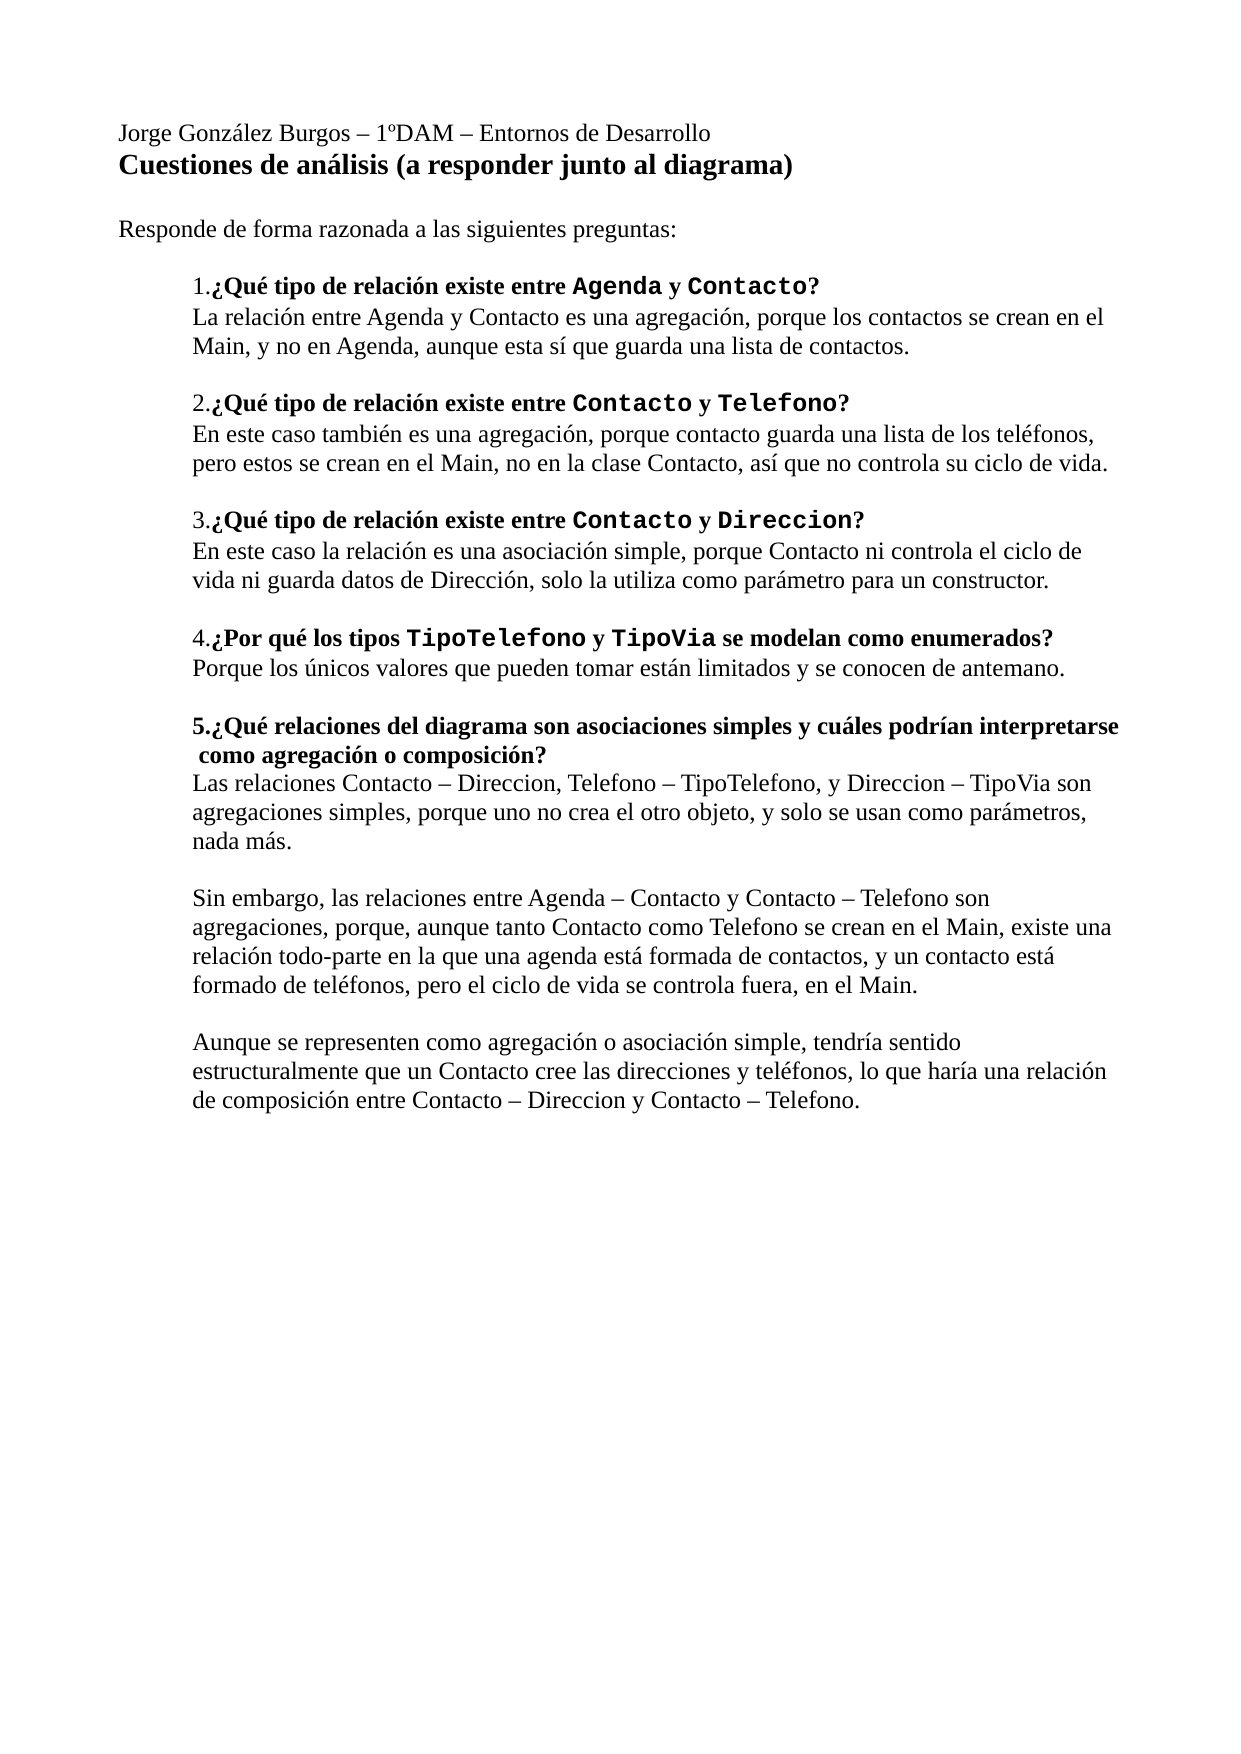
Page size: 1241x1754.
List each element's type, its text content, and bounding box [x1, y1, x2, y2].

list Las relaciones Contacto – Direccion, Telefono – TipoTelefono, y Direccion – TipoVia son agregaciones simples, porque uno no crea el otro objeto, y solo se usan como parámetros, nada más. [118, 768, 1122, 855]
text Responde de forma razonada a las siguientes preguntas: [118, 214, 1122, 243]
list como agregación o composición? [118, 740, 1122, 768]
list ¿Qué tipo de relación existe entre Agenda y Contacto? [118, 271, 1122, 302]
text Jorge González Burgos – 1ºDAM – Entornos de Desarrollo [118, 118, 1122, 147]
text Cuestiones de análisis (a responder junto al diagrama) [118, 147, 1122, 180]
list ¿Por qué los tipos TipoTelefono y TipoVia se modelan como enumerados? [118, 623, 1122, 653]
text Sin embargo, las relaciones entre Agenda – Contacto y Contacto – Telefono son agregaciones, porque, aunque tanto Contacto como Telefono se crean en el Main, existe una relación todo-parte en la que una agenda está formada de contactos, y un contacto está formado de teléfonos, pero el ciclo de vida se controla fuera, en el Main. [118, 883, 1122, 998]
text Aunque se representen como agregación o asociación simple, tendría sentido estructuralmente que un Contacto cree las direcciones y teléfonos, lo que haría una relación de composición entre Contacto – Direccion y Contacto – Telefono. [118, 1027, 1122, 1113]
list En este caso la relación es una asociación simple, porque Contacto ni controla el ciclo de vida ni guarda datos de Dirección, solo la utiliza como parámetro para un constructor. [118, 536, 1122, 594]
list ¿Qué tipo de relación existe entre Contacto y Direccion? [118, 506, 1122, 536]
list En este caso también es una agregación, porque contacto guarda una lista de los teléfonos, pero estos se crean en el Main, no en la clase Contacto, así que no controla su ciclo de vida. [118, 419, 1122, 477]
list ¿Qué tipo de relación existe entre Contacto y Telefono? [118, 388, 1122, 419]
list Porque los únicos valores que pueden tomar están limitados y se conocen de antemano. [118, 653, 1122, 682]
list La relación entre Agenda y Contacto es una agregación, porque los contactos se crean en el Main, y no en Agenda, aunque esta sí que guarda una lista de contactos. [118, 302, 1122, 360]
list ¿Qué relaciones del diagrama son asociaciones simples y cuáles podrían interpretarse [118, 711, 1122, 740]
